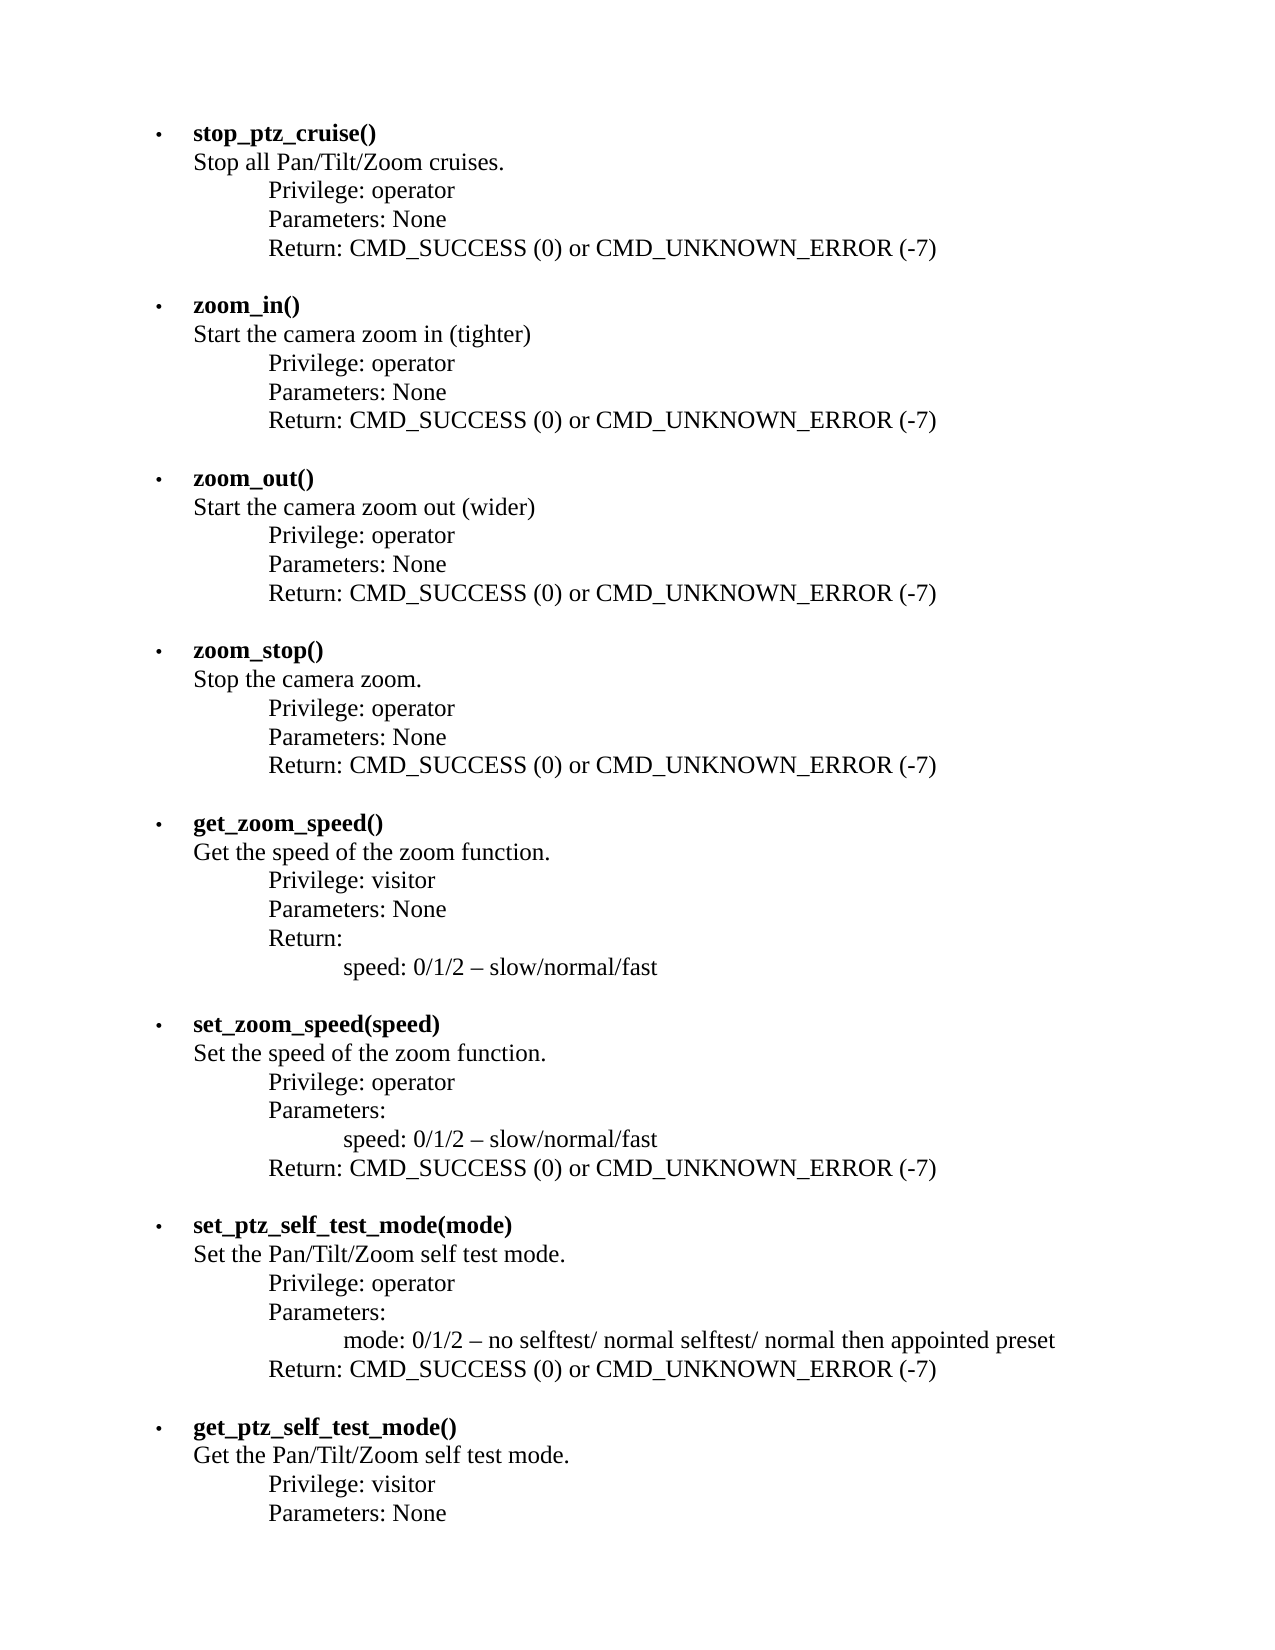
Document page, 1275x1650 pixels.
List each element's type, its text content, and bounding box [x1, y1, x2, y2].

text Parameters: None [268, 1498, 1157, 1527]
text Parameters: [268, 1297, 1157, 1326]
list set_zoom_speed(speed) [156, 1009, 1157, 1038]
text Privilege: visitor [268, 866, 1157, 894]
text Privilege: operator [268, 693, 1157, 722]
list stop_ptz_cruise() [156, 118, 1157, 147]
text Get the Pan/Tilt/Zoom self test mode. [193, 1441, 1157, 1469]
text Return: [268, 923, 1157, 952]
text Privilege: operator [268, 521, 1157, 549]
list zoom_out() [156, 463, 1157, 492]
text Return: CMD_SUCCESS (0) or CMD_UNKNOWN_ERROR (-7) [268, 1354, 1157, 1383]
text Return: CMD_SUCCESS (0) or CMD_UNKNOWN_ERROR (-7) [268, 1153, 1157, 1182]
text Privilege: operator [268, 1268, 1157, 1297]
text Parameters: None [268, 204, 1157, 233]
list zoom_in() [156, 291, 1157, 319]
text Return: CMD_SUCCESS (0) or CMD_UNKNOWN_ERROR (-7) [268, 751, 1157, 779]
text Parameters: None [268, 549, 1157, 578]
text Privilege: visitor [268, 1469, 1157, 1498]
text Return: CMD_SUCCESS (0) or CMD_UNKNOWN_ERROR (-7) [268, 578, 1157, 607]
text speed: 0/1/2 – slow/normal/fast [343, 1124, 1157, 1153]
list get_ptz_self_test_mode() [156, 1412, 1157, 1441]
list zoom_stop() [156, 636, 1157, 664]
text Parameters: None [268, 722, 1157, 751]
text Get the speed of the zoom function. [193, 837, 1157, 866]
text Return: CMD_SUCCESS (0) or CMD_UNKNOWN_ERROR (-7) [268, 406, 1157, 434]
text Parameters: None [268, 377, 1157, 406]
text Set the Pan/Tilt/Zoom self test mode. [193, 1239, 1157, 1268]
text Privilege: operator [268, 348, 1157, 377]
text Stop all Pan/Tilt/Zoom cruises. [193, 147, 1157, 176]
text Return: CMD_SUCCESS (0) or CMD_UNKNOWN_ERROR (-7) [268, 233, 1157, 262]
text Set the speed of the zoom function. [193, 1038, 1157, 1067]
list set_ptz_self_test_mode(mode) [156, 1211, 1157, 1239]
text Parameters: [268, 1096, 1157, 1124]
text Stop the camera zoom. [193, 664, 1157, 693]
text mode: 0/1/2 – no selftest/ normal selftest/ normal then appointed preset [343, 1326, 1157, 1354]
text Start the camera zoom in (tighter) [193, 319, 1157, 348]
text Privilege: operator [268, 176, 1157, 204]
text Parameters: None [268, 894, 1157, 923]
text speed: 0/1/2 – slow/normal/fast [343, 952, 1157, 981]
text Privilege: operator [268, 1067, 1157, 1096]
text Start the camera zoom out (wider) [193, 492, 1157, 521]
list get_zoom_speed() [156, 808, 1157, 837]
